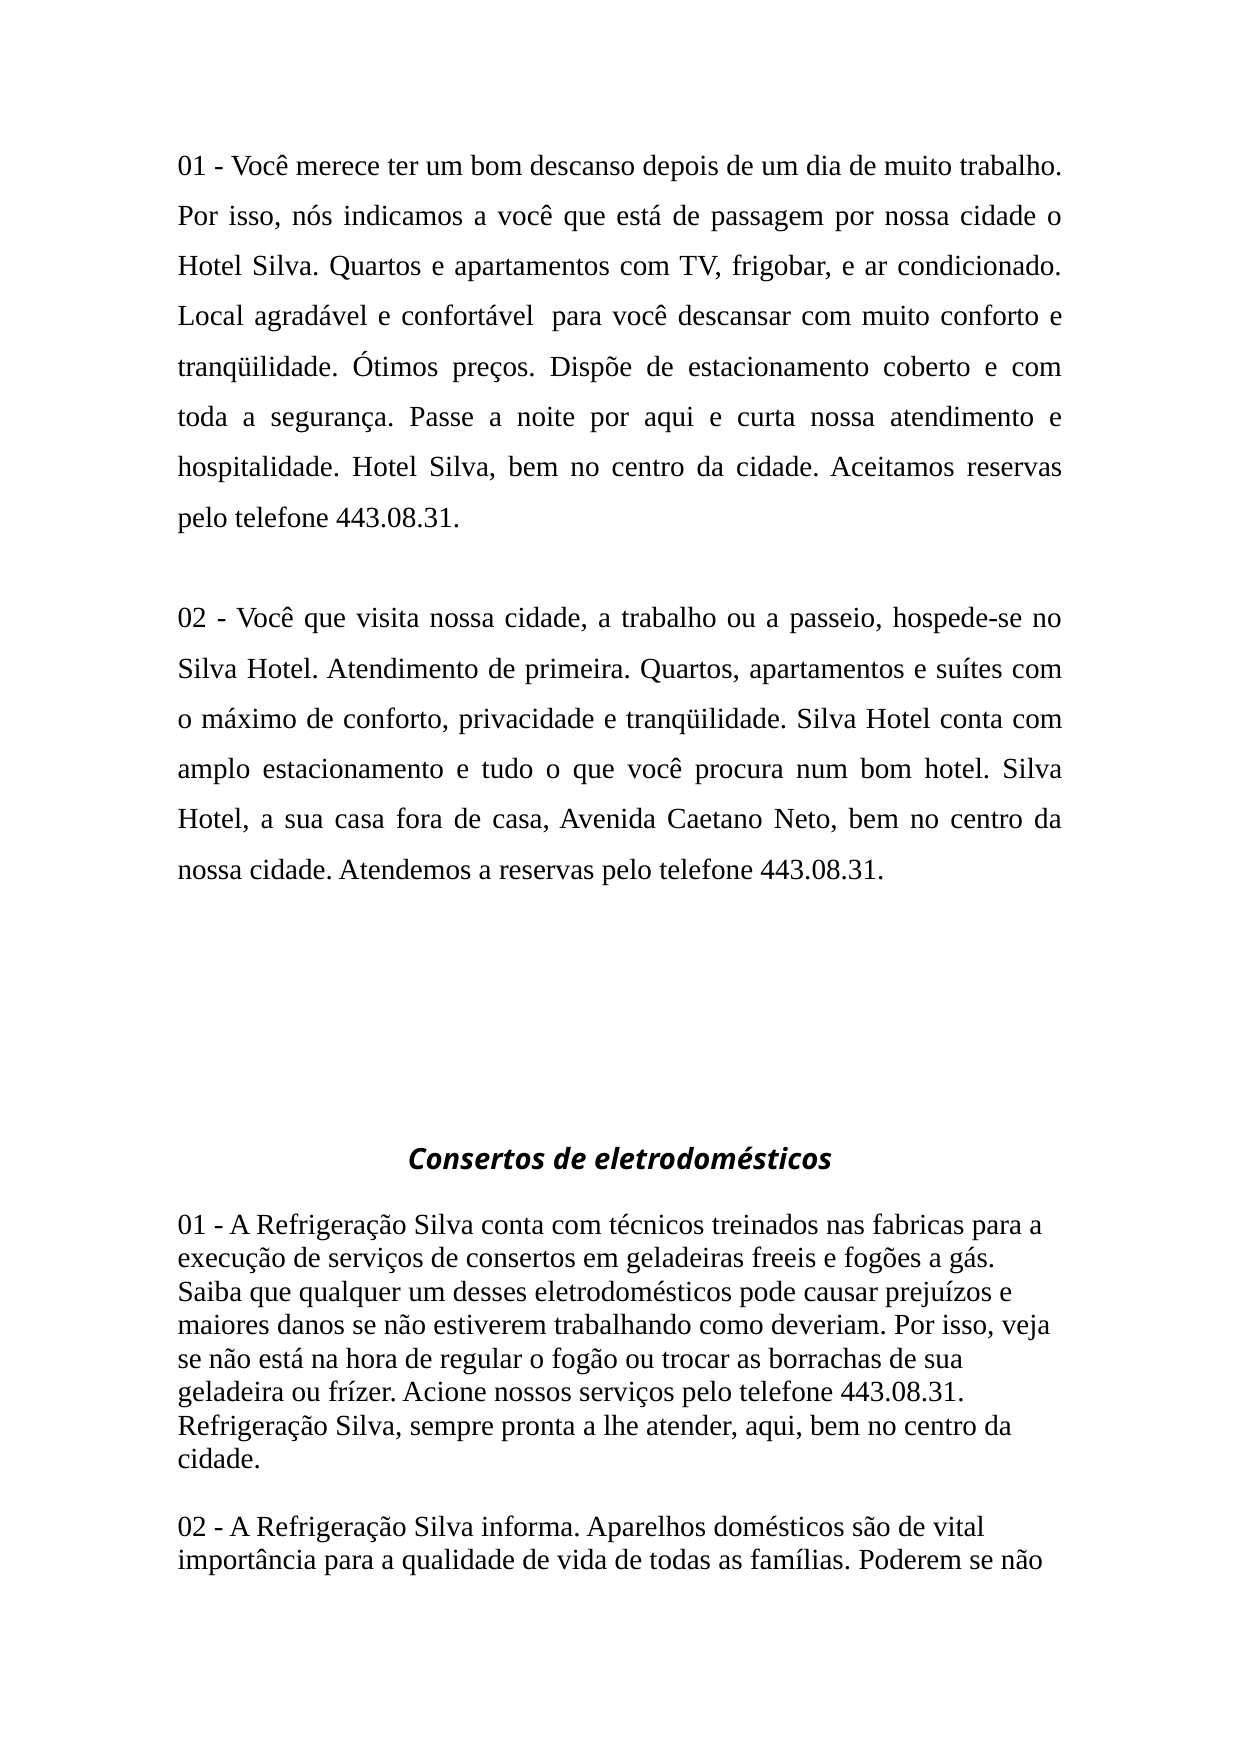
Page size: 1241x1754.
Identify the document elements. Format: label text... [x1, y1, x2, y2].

text 02 - Você que visita nossa cidade, a trabalho ou a passeio, hospede-se no Silva Hotel. Atendimento de primeira. Quartos, apartamentos e suítes com o máximo de conforto, privacidade e tranqüilidade. Silva Hotel conta com amplo estacionamento e tudo o que você procura num bom hotel. Silva Hotel, a sua casa fora de casa, Avenida Caetano Neto, bem no centro da nossa cidade. Atendemos a reservas pelo telefone 443.08.31. [177, 600, 1063, 886]
subtitle Consertos de eletrodomésticos [177, 1138, 1063, 1178]
text 01 - A Refrigeração Silva conta com técnicos treinados nas fabricas para a execução de serviços de consertos em geladeiras freeis e fogões a gás. Saiba que qualquer um desses eletrodomésticos pode causar prejuízos e maiores danos se não estiverem trabalhando como deveriam. Por isso, veja se não está na hora de regular o fogão ou trocar as borrachas de sua geladeira ou frízer. Acione nossos serviços pelo telefone 443.08.31. Refrigeração Silva, sempre pronta a lhe atender, aqui, bem no centro da cidade. [177, 1207, 1063, 1475]
text 02 - A Refrigeração Silva informa. Aparelhos domésticos são de vital importância para a qualidade de vida de todas as famílias. Poderem se não [177, 1509, 1063, 1576]
text 01 - Você merece ter um bom descanso depois de um dia de muito trabalho. Por isso, nós indicamos a você que está de passagem por nossa cidade o Hotel Silva. Quartos e apartamentos com TV, frigobar, e ar condicionado. Local agradável e confortável para você descansar com muito conforto e tranqüilidade. Ótimos preços. Dispõe de estacionamento coberto e com toda a segurança. Passe a noite por aqui e curta nossa atendimento e hospitalidade. Hotel Silva, bem no centro da cidade. Aceitamos reservas pelo telefone 443.08.31. [177, 148, 1063, 533]
